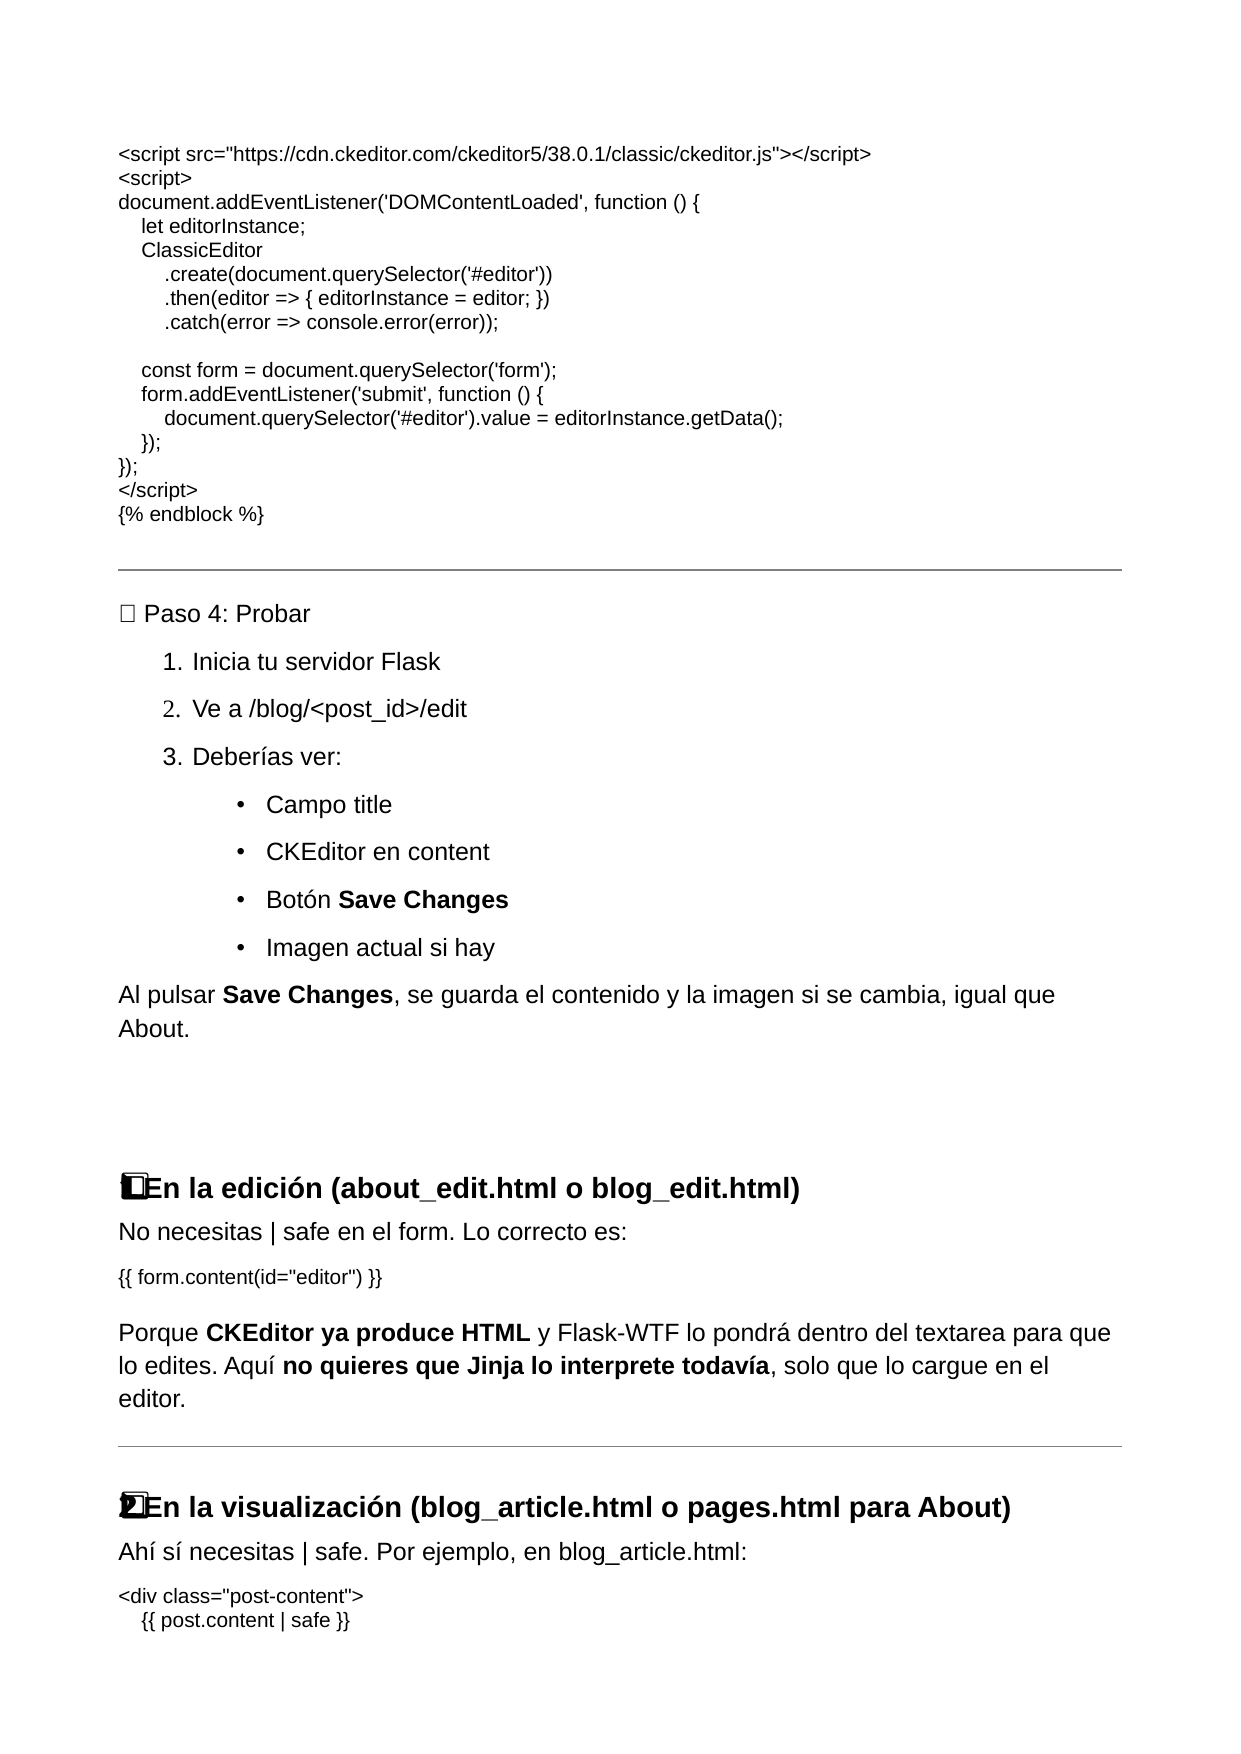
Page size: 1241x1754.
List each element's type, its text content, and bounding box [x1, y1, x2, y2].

list CKEditor en content [236, 837, 1122, 866]
subtitle 2️⃣ En la visualización (blog_article.html o pages.html para About) [118, 1491, 1122, 1524]
text <script> [118, 166, 1122, 190]
text form.addEventListener('submit', function () { [118, 382, 1122, 406]
text {{ post.content | safe }} [118, 1608, 1122, 1632]
text {% endblock %} [118, 501, 1122, 525]
text const form = document.querySelector('form'); [118, 358, 1122, 382]
list Campo title [236, 790, 1122, 818]
subtitle 1️⃣ En la edición (about_edit.html o blog_edit.html) [118, 1171, 1122, 1204]
text {{ form.content(id="editor") }} [118, 1264, 1122, 1288]
text }); [118, 429, 1122, 453]
list Ve a /blog/<post_id>/edit [162, 694, 1122, 723]
text .then(editor => { editorInstance = editor; }) [118, 286, 1122, 310]
text }); [118, 453, 1122, 477]
text Al pulsar Save Changes, se guarda el contenido y la imagen si se cambia, igual que About. [118, 981, 1122, 1042]
text <script src="https://cdn.ckeditor.com/ckeditor5/38.0.1/classic/ckeditor.js"></script> [118, 142, 1122, 166]
list Inicia tu servidor Flask [162, 647, 1122, 676]
text Ahí sí necesitas | safe. Por ejemplo, en blog_article.html: [118, 1537, 1122, 1565]
list Imagen actual si hay [236, 933, 1122, 962]
text No necesitas | safe en el form. Lo correcto es: [118, 1217, 1122, 1246]
text <div class="post-content"> [118, 1584, 1122, 1608]
list Botón Save Changes [236, 885, 1122, 914]
text </script> [118, 477, 1122, 501]
text document.addEventListener('DOMContentLoaded', function () { [118, 190, 1122, 214]
text .catch(error => console.error(error)); [118, 310, 1122, 334]
text ClassicEditor [118, 238, 1122, 262]
text .create(document.querySelector('#editor')) [118, 262, 1122, 286]
text let editorInstance; [118, 214, 1122, 238]
text ✅ Paso 4: Probar [118, 599, 1122, 628]
text document.querySelector('#editor').value = editorInstance.getData(); [118, 406, 1122, 429]
text Porque CKEditor ya produce HTML y Flask-WTF lo pondrá dentro del textarea para que lo edites. Aquí no quieres que Jinja lo interprete todavía, solo que lo cargue en el editor. [118, 1318, 1122, 1413]
list Deberías ver: [162, 742, 1122, 771]
